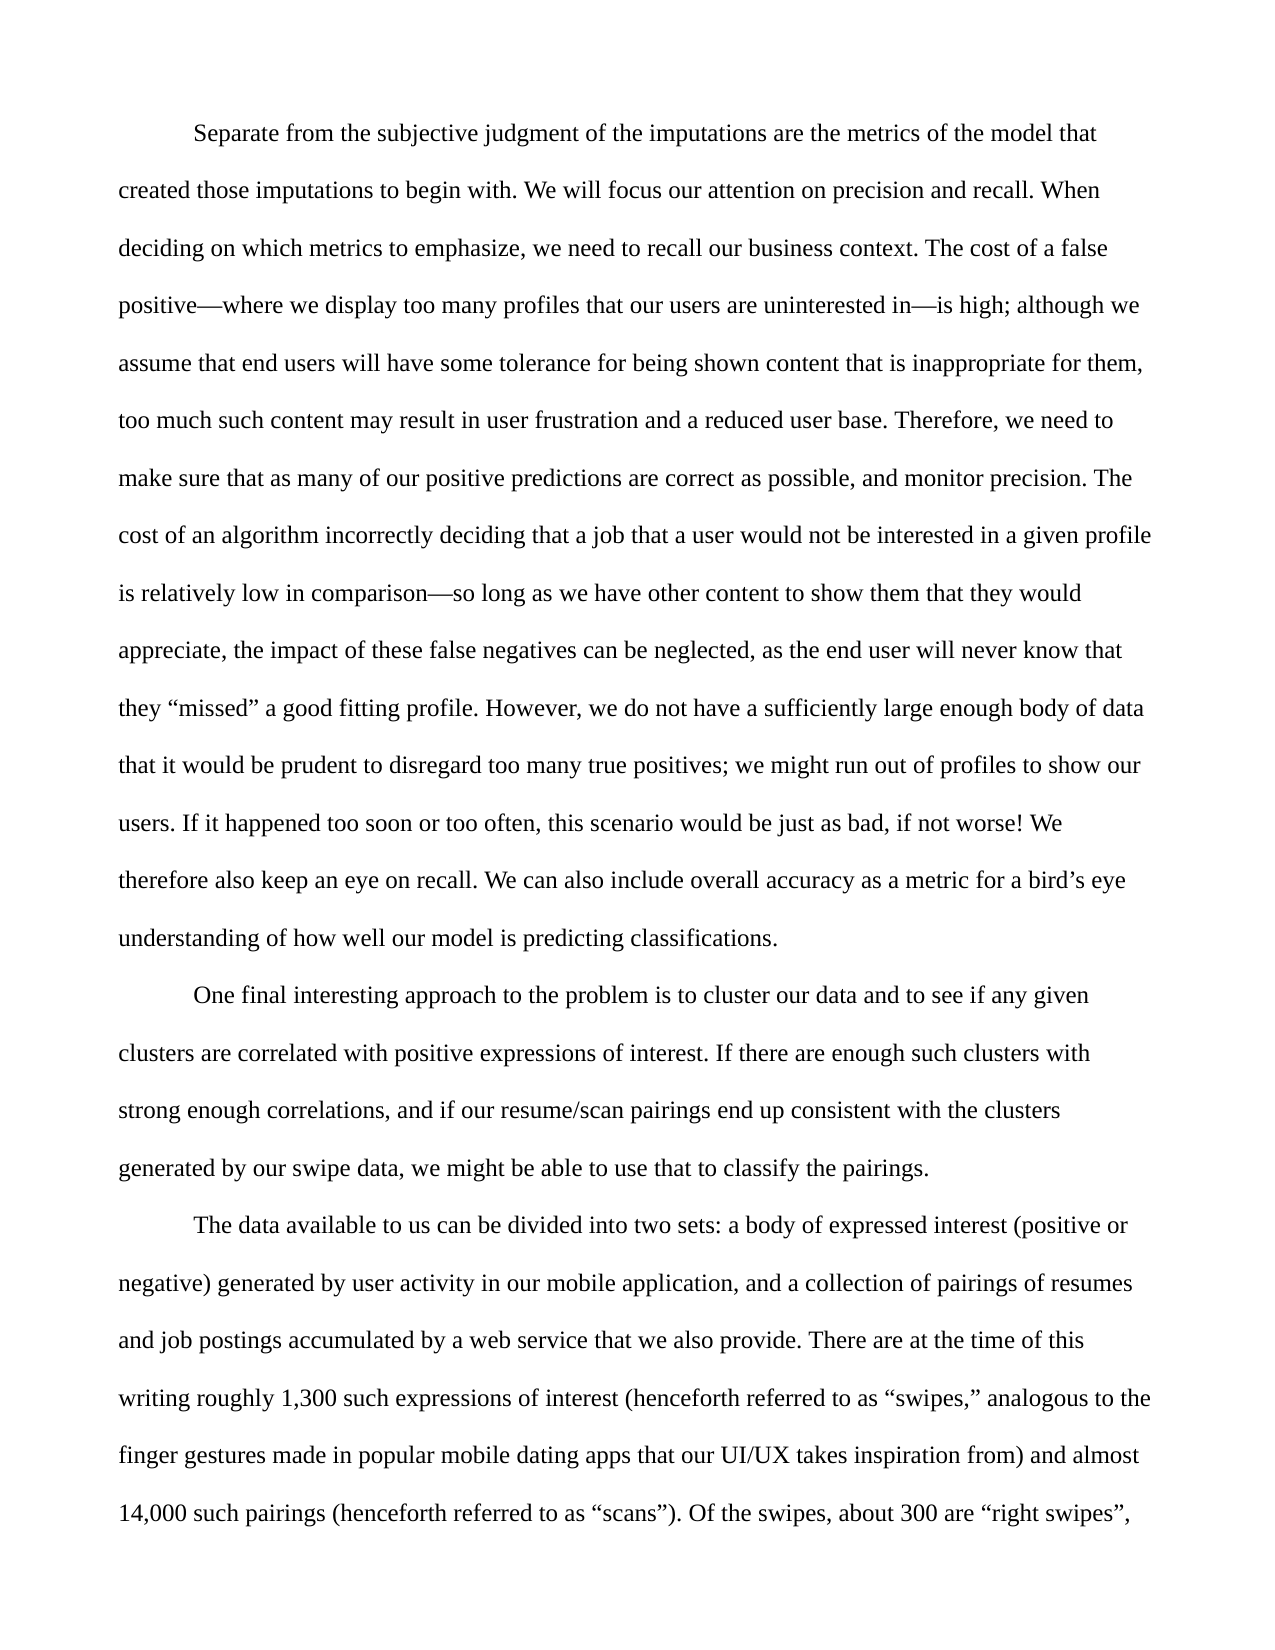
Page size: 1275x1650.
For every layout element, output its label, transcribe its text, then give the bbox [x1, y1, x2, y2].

text The data available to us can be divided into two sets: a body of expressed interest (positive or negative) generated by user activity in our mobile application, and a collection of pairings of resumes and job postings accumulated by a web service that we also provide. There are at the time of this writing roughly 1,300 such expressions of interest (henceforth referred to as “swipes,” analogous to the finger gestures made in popular mobile dating apps that our UI/UX takes inspiration from) and almost 14,000 such pairings (henceforth referred to as “scans”). Of the swipes, about 300 are “right swipes”, [118, 1211, 1157, 1527]
text Separate from the subjective judgment of the imputations are the metrics of the model that created those imputations to begin with. We will focus our attention on precision and recall. When deciding on which metrics to emphasize, we need to recall our business context. The cost of a false positive—where we display too many profiles that our users are uninterested in—is high; although we assume that end users will have some tolerance for being shown content that is inappropriate for them, too much such content may result in user frustration and a reduced user base. Therefore, we need to make sure that as many of our positive predictions are correct as possible, and monitor precision. The cost of an algorithm incorrectly deciding that a job that a user would not be interested in a given profile is relatively low in comparison—so long as we have other content to show them that they would appreciate, the impact of these false negatives can be neglected, as the end user will never know that they “missed” a good fitting profile. However, we do not have a sufficiently large enough body of data that it would be prudent to disregard too many true positives; we might run out of profiles to show our users. If it happened too soon or too often, this scenario would be just as bad, if not worse! We therefore also keep an eye on recall. We can also include overall accuracy as a metric for a bird’s eye understanding of how well our model is predicting classifications. [118, 118, 1157, 952]
text One final interesting approach to the problem is to cluster our data and to see if any given clusters are correlated with positive expressions of interest. If there are enough such clusters with strong enough correlations, and if our resume/scan pairings end up consistent with the clusters generated by our swipe data, we might be able to use that to classify the pairings. [118, 981, 1157, 1182]
